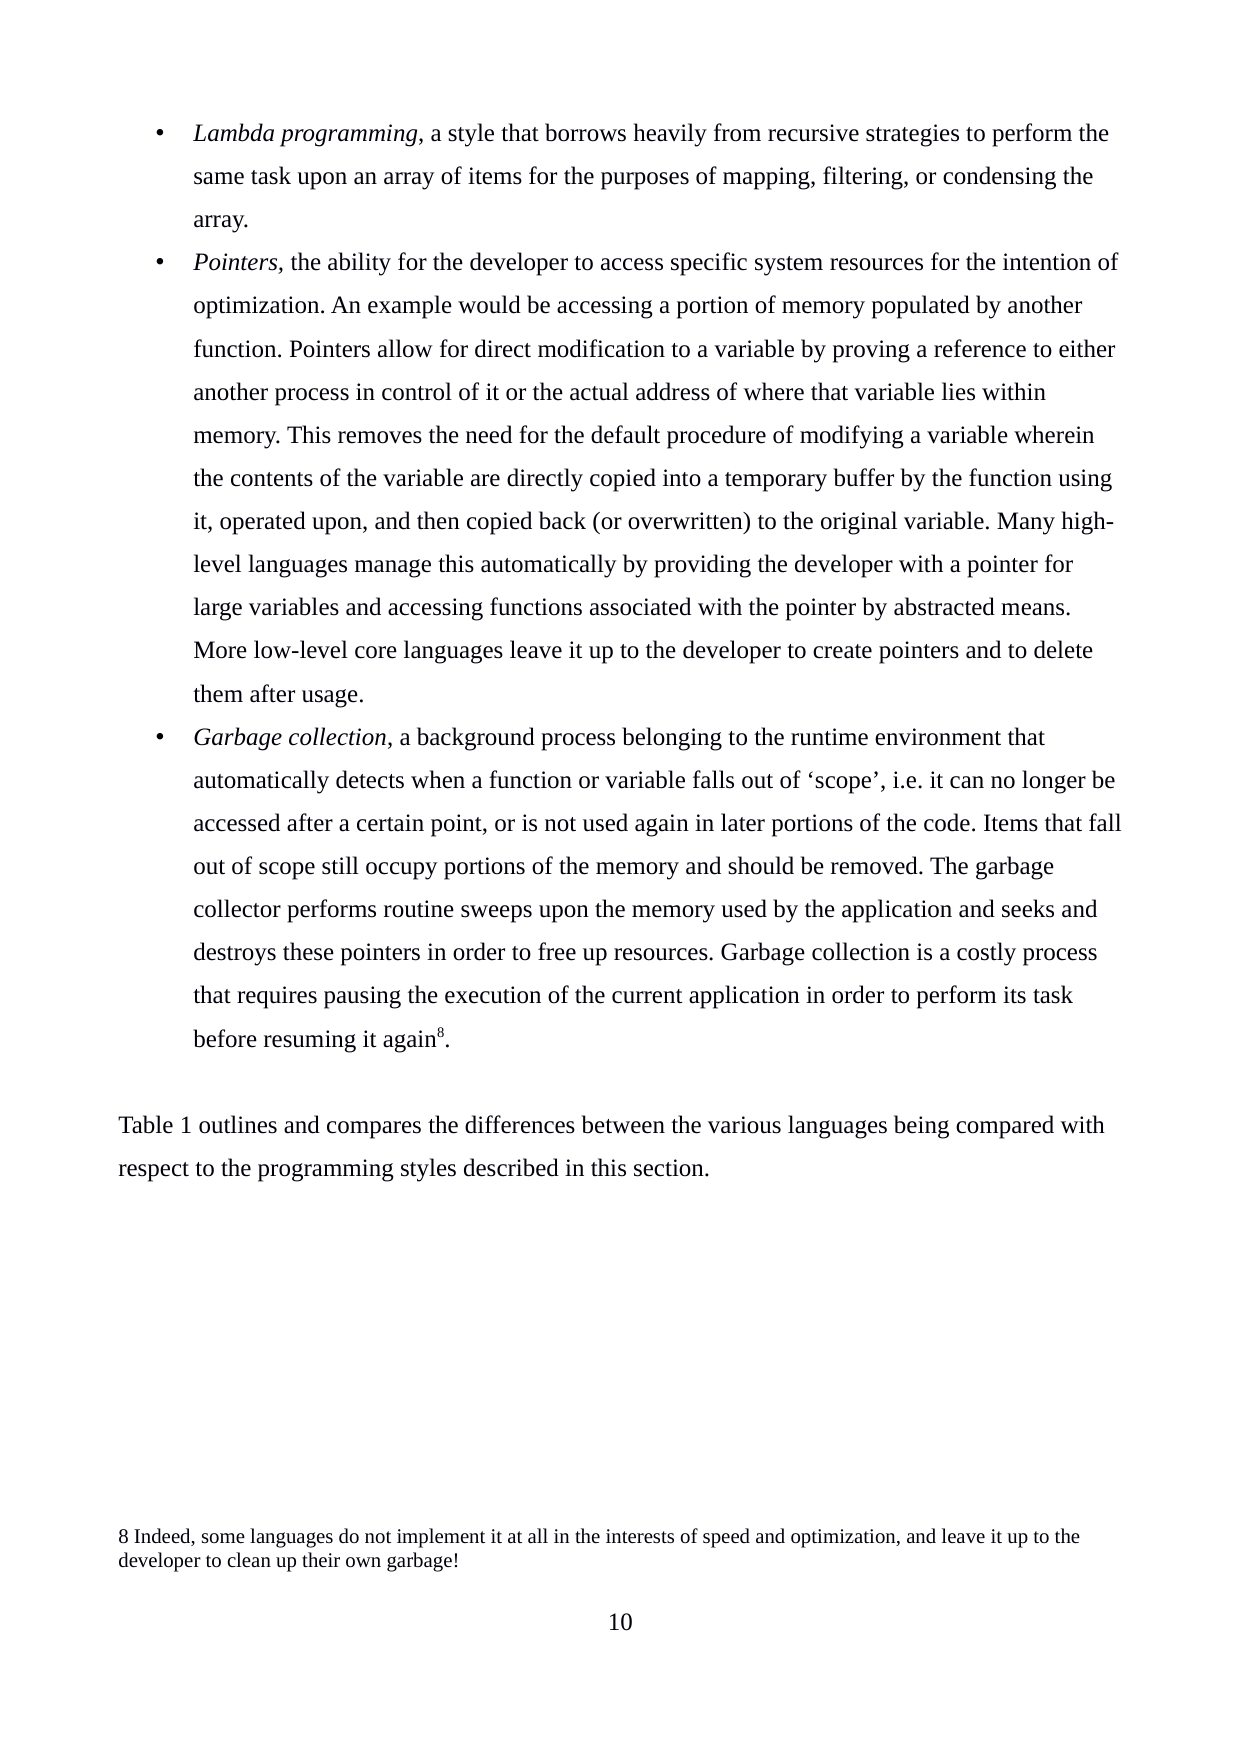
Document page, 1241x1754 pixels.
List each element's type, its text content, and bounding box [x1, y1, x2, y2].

list Lambda programming, a style that borrows heavily from recursive strategies to perform the same task upon an array of items for the purposes of mapping, filtering, or condensing the array. [156, 118, 1122, 233]
text Table 1 outlines and compares the differences between the various languages being compared with respect to the programming styles described in this section. [118, 1110, 1122, 1182]
list Garbage collection, a background process belonging to the runtime environment that automatically detects when a function or variable falls out of ‘scope’, i.e. it can no longer be accessed after a certain point, or is not used again in later portions of the code. Items that fall out of scope still occupy portions of the memory and should be removed. The garbage collector performs routine sweeps upon the memory used by the application and seeks and destroys these pointers in order to free up resources. Garbage collection is a costly process that requires pausing the execution of the current application in order to perform its task before resuming it again. [156, 722, 1122, 1052]
list Indeed, some languages do not implement it at all in the interests of speed and optimization, and leave it up to the developer to clean up their own garbage! [118, 1524, 1122, 1572]
list Pointers, the ability for the developer to access specific system resources for the intention of optimization. An example would be accessing a portion of memory populated by another function. Pointers allow for direct modification to a variable by proving a reference to either another process in control of it or the actual address of where that variable lies within memory. This removes the need for the default procedure of modifying a variable wherein the contents of the variable are directly copied into a temporary buffer by the function using it, operated upon, and then copied back (or overwritten) to the original variable. Many high-level languages manage this automatically by providing the developer with a pointer for large variables and accessing functions associated with the pointer by abstracted means. More low-level core languages leave it up to the developer to create pointers and to delete them after usage. [156, 247, 1122, 707]
